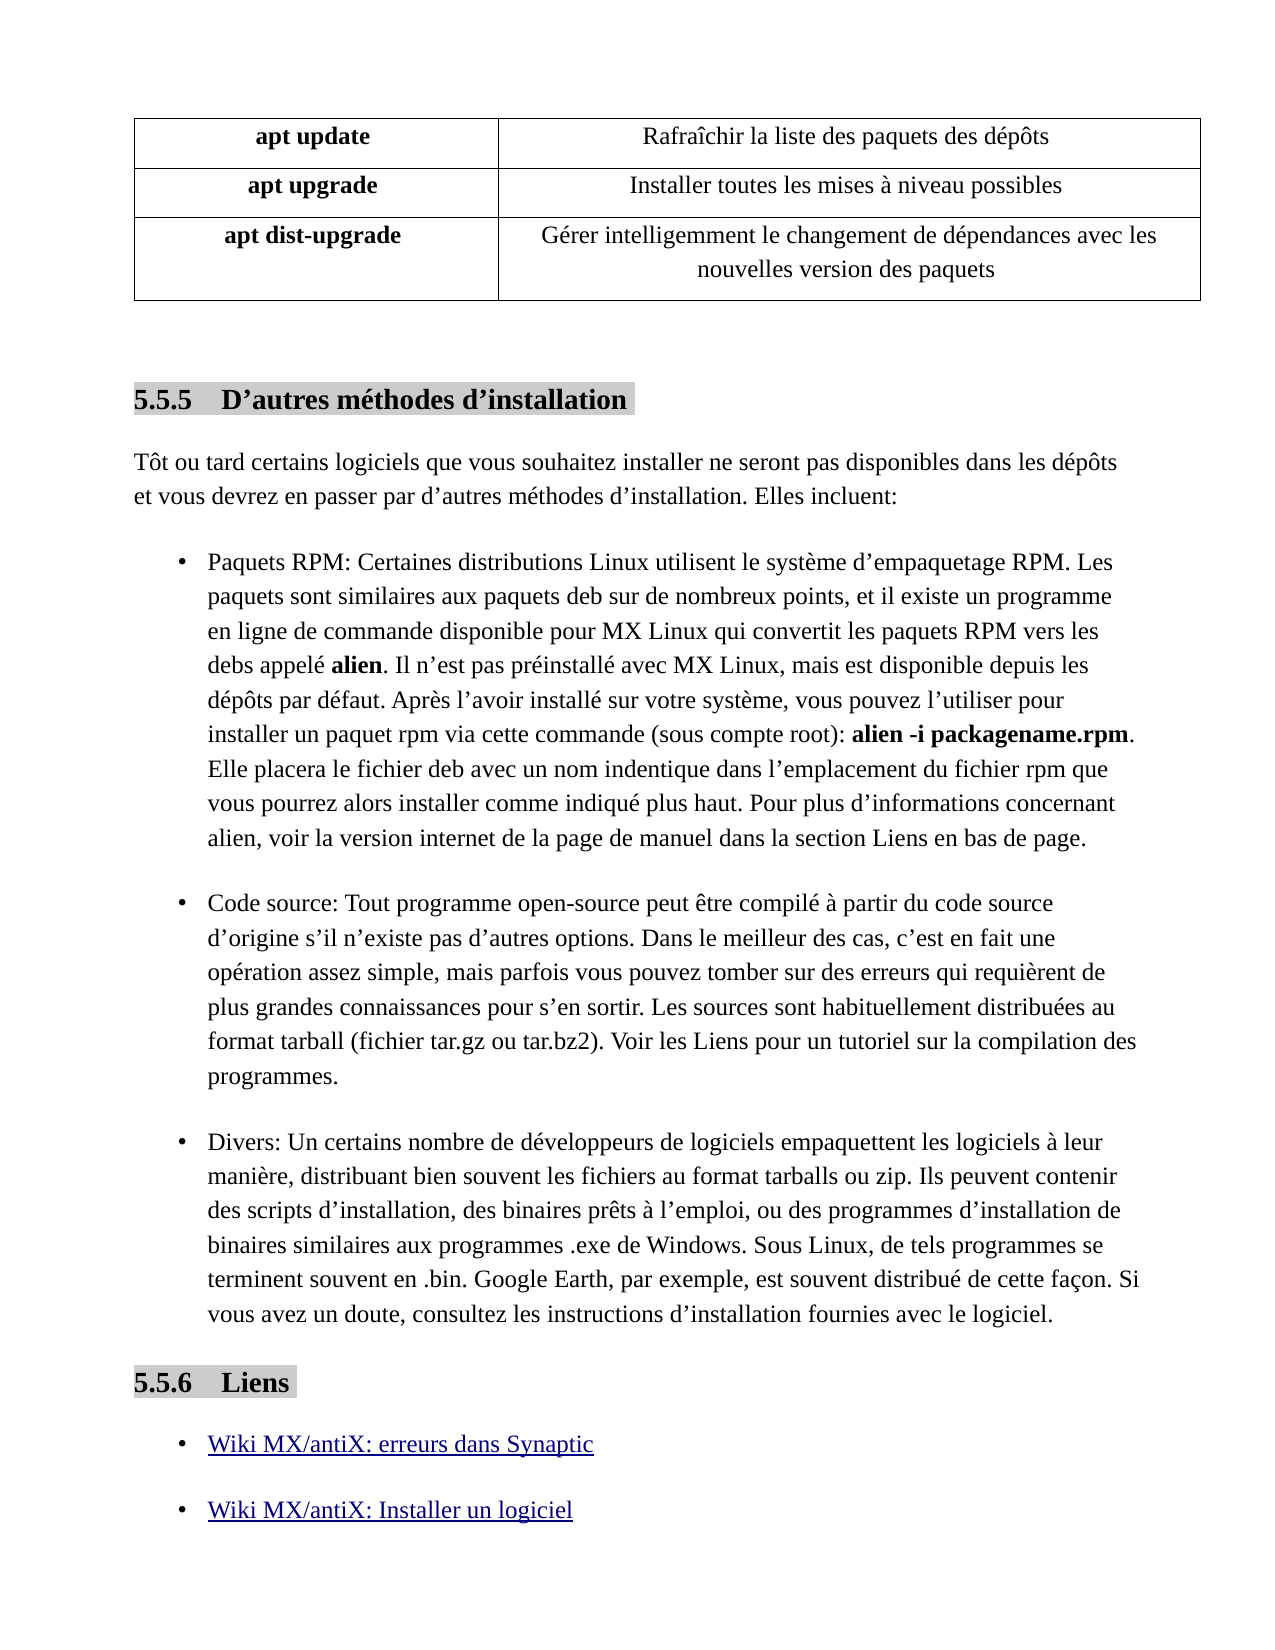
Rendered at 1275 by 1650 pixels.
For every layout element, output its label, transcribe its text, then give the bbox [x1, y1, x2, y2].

subtitle 5.5.6 Liens [297, 1365, 1141, 1398]
list Wiki MX/antiX: Installer un logiciel [178, 1495, 1141, 1524]
table_cell apt upgrade [135, 169, 498, 217]
list Divers: Un certains nombre de développeurs de logiciels empaquettent les logiciels à leur manière, distribuant bien souvent les fichiers au format tarballs ou zip. Ils peuvent contenir des scripts d’installation, des binaires prêts à l’emploi, ou des programmes d’installation de binaires similaires aux programmes .exe de Windows. Sous Linux, de tels programmes se terminent souvent en .bin. Google Earth, par exemple, est souvent distribué de cette façon. Si vous avez un doute, consultez les instructions d’installation fournies avec le logiciel. [178, 1127, 1141, 1328]
list Code source: Tout programme open-source peut être compilé à partir du code source d’origine s’il n’existe pas d’autres options. Dans le meilleur des cas, c’est en fait une opération assez simple, mais parfois vous pouvez tomber sur des erreurs qui requièrent de plus grandes connaissances pour s’en sortir. Les sources sont habituellement distribuées au format tarball (fichier tar.gz ou tar.bz2). Voir les Liens pour un tutoriel sur la compilation des programmes. [178, 888, 1141, 1089]
list Wiki MX/antiX: erreurs dans Synaptic [178, 1429, 1141, 1458]
text Tôt ou tard certains logiciels que vous souhaitez installer ne seront pas disponibles dans les dépôts et vous devrez en passer par d’autres méthodes d’installation. Elles incluent: [134, 447, 1141, 510]
table_cell Gérer intelligemment le changement de dépendances avec les nouvelles version des paquets [499, 218, 1200, 300]
table_cell Installer toutes les mises à niveau possibles [499, 169, 1200, 217]
table_cell apt dist-upgrade [135, 218, 498, 300]
list Paquets RPM: Certaines distributions Linux utilisent le système d’empaquetage RPM. Les paquets sont similaires aux paquets deb sur de nombreux points, et il existe un programme en ligne de commande disponible pour MX Linux qui convertit les paquets RPM vers les debs appelé alien. Il n’est pas préinstallé avec MX Linux, mais est disponible depuis les dépôts par défaut. Après l’avoir installé sur votre système, vous pouvez l’utiliser pour installer un paquet rpm via cette commande (sous compte root): alien -i packagename.rpm. Elle placera le fichier deb avec un nom indentique dans l’emplacement du fichier rpm que vous pourrez alors installer comme indiqué plus haut. Pour plus d’informations concernant alien, voir la version internet de la page de manuel dans la section Liens en bas de page. [178, 547, 1141, 851]
table_cell Rafraîchir la liste des paquets des dépôts [499, 119, 1200, 167]
table_cell apt update [135, 119, 498, 167]
subtitle 5.5.5 D’autres méthodes d’installation [635, 382, 1141, 415]
